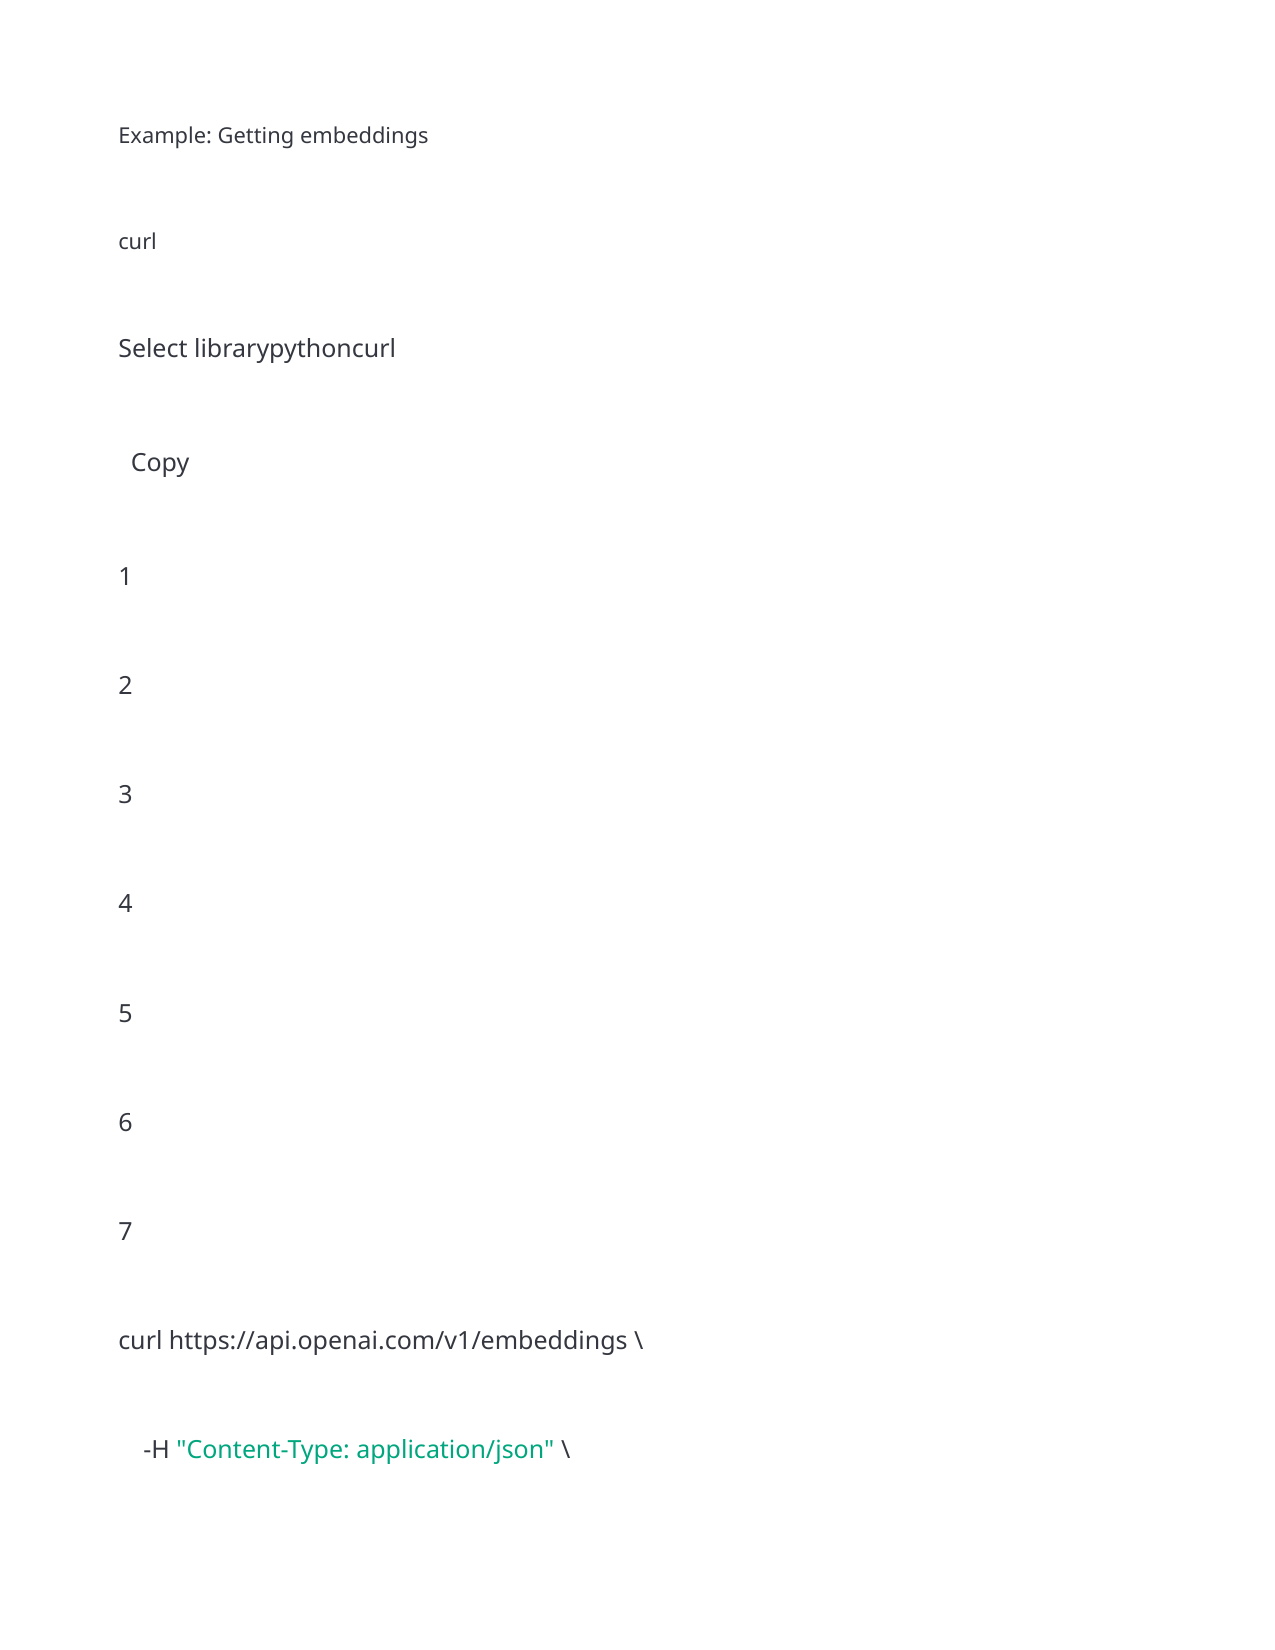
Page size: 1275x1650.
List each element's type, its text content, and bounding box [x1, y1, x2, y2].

text 5 [118, 995, 1157, 1029]
text 6 [118, 1104, 1157, 1138]
text Copy‍ [131, 445, 1157, 479]
text 3 [118, 777, 1157, 811]
text 1 [118, 559, 1157, 593]
text curl [118, 224, 1157, 256]
text 2 [118, 668, 1157, 702]
text -H "Content-Type: application/json" \ [118, 1431, 1157, 1466]
text Select librarypythoncurl [118, 331, 1157, 365]
text Example: Getting embeddings [118, 118, 1141, 149]
text 4 [118, 886, 1157, 920]
text 7 [118, 1213, 1157, 1247]
text curl https://api.openai.com/v1/embeddings \ [118, 1322, 1157, 1356]
